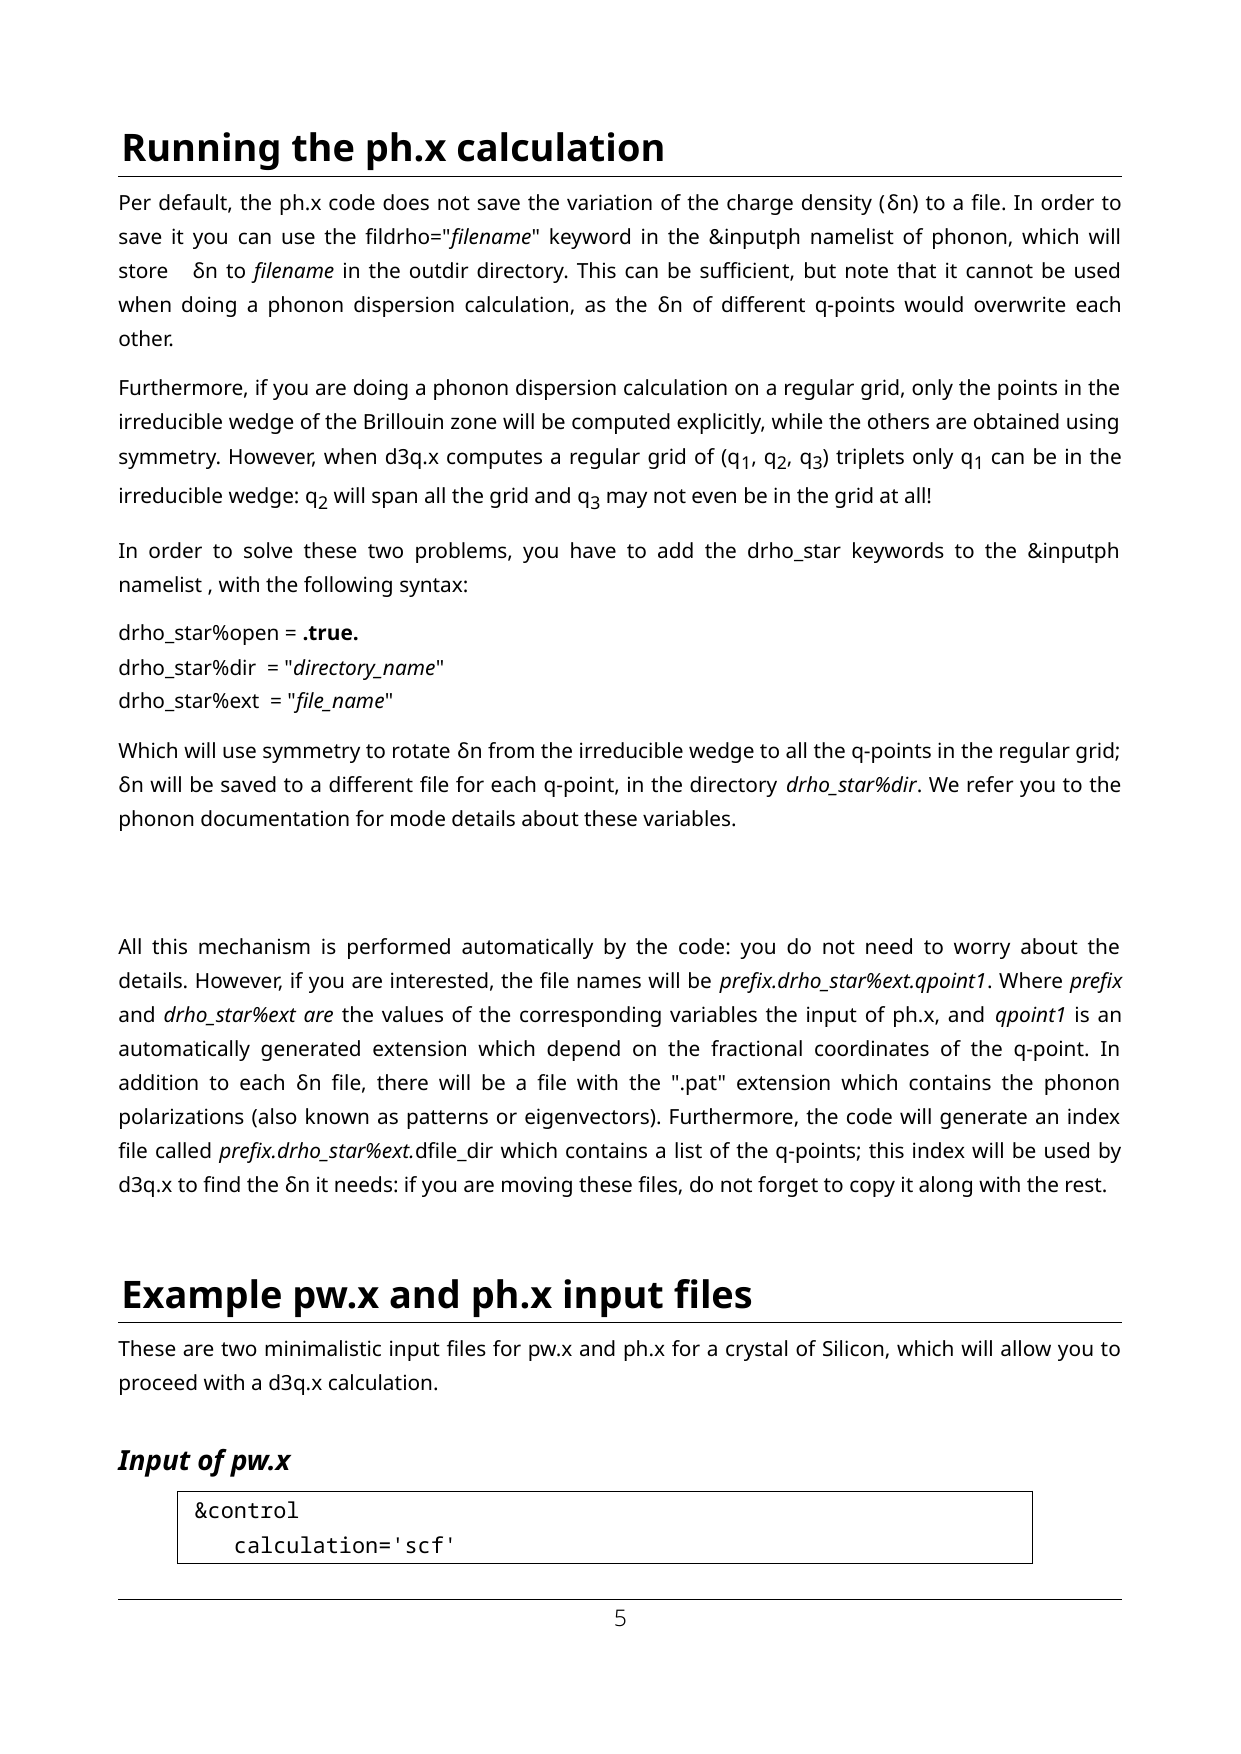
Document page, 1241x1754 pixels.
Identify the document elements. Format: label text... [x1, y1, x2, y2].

text drho_star%ext = "file_name" [118, 687, 1122, 715]
text These are two minimalistic input files for pw.x and ph.x for a crystal of Silicon, which will allow you to proceed with a d3q.x calculation. [118, 1334, 1122, 1397]
text drho_star%dir = "directory_name" [118, 653, 1122, 681]
text Which will use symmetry to rotate δn from the irreducible wedge to all the q-points in the regular grid; δn will be saved to a different file for each q-point, in the directory drho_star%dir. We refer you to the phonon documentation for mode details about these variables. [118, 736, 1122, 832]
text &control [178, 1492, 1032, 1524]
text drho_star%open = .true. [118, 618, 1122, 647]
text Per default, the ph.x code does not save the variation of the charge density (δn) to a file. In order to save it you can use the fildrho="filename" keyword in the &inputph namelist of phonon, which will store δn to filename in the outdir directory. This can be sufficient, but note that it cannot be used when doing a phonon dispersion calculation, as the δn of different q-points would overwrite each other. [118, 188, 1122, 353]
text calculation='scf' [178, 1526, 1032, 1563]
text Furthermore, if you are doing a phonon dispersion calculation on a regular grid, only the points in the irreducible wedge of the Brillouin zone will be computed explicitly, while the others are obtained using symmetry. However, when d3q.x computes a regular grid of (q1, q2, q3) triplets only q1 can be in the irreducible wedge: q2 will span all the grid and q3 may not even be in the grid at all! [118, 373, 1122, 515]
subtitle Running the ph.x calculation [118, 118, 1122, 176]
subtitle Example pw.x and ph.x input files [118, 1264, 1122, 1322]
subtitle Input of pw.x [118, 1441, 1122, 1479]
text In order to solve these two problems, you have to add the drho_star keywords to the &inputph namelist , with the following syntax: [118, 536, 1122, 598]
text All this mechanism is performed automatically by the code: you do not need to worry about the details. However, if you are interested, the file names will be prefix.drho_star%ext.qpoint1. Where prefix and drho_star%ext are the values of the corresponding variables the input of ph.x, and qpoint1 is an automatically generated extension which depend on the fractional coordinates of the q-point. In addition to each δn file, there will be a file with the ".pat" extension which contains the phonon polarizations (also known as patterns or eigenvectors). Furthermore, the code will generate an index file called prefix.drho_star%ext.dfile_dir which contains a list of the q-points; this index will be used by d3q.x to find the δn it needs: if you are moving these files, do not forget to copy it along with the rest. [118, 932, 1122, 1199]
